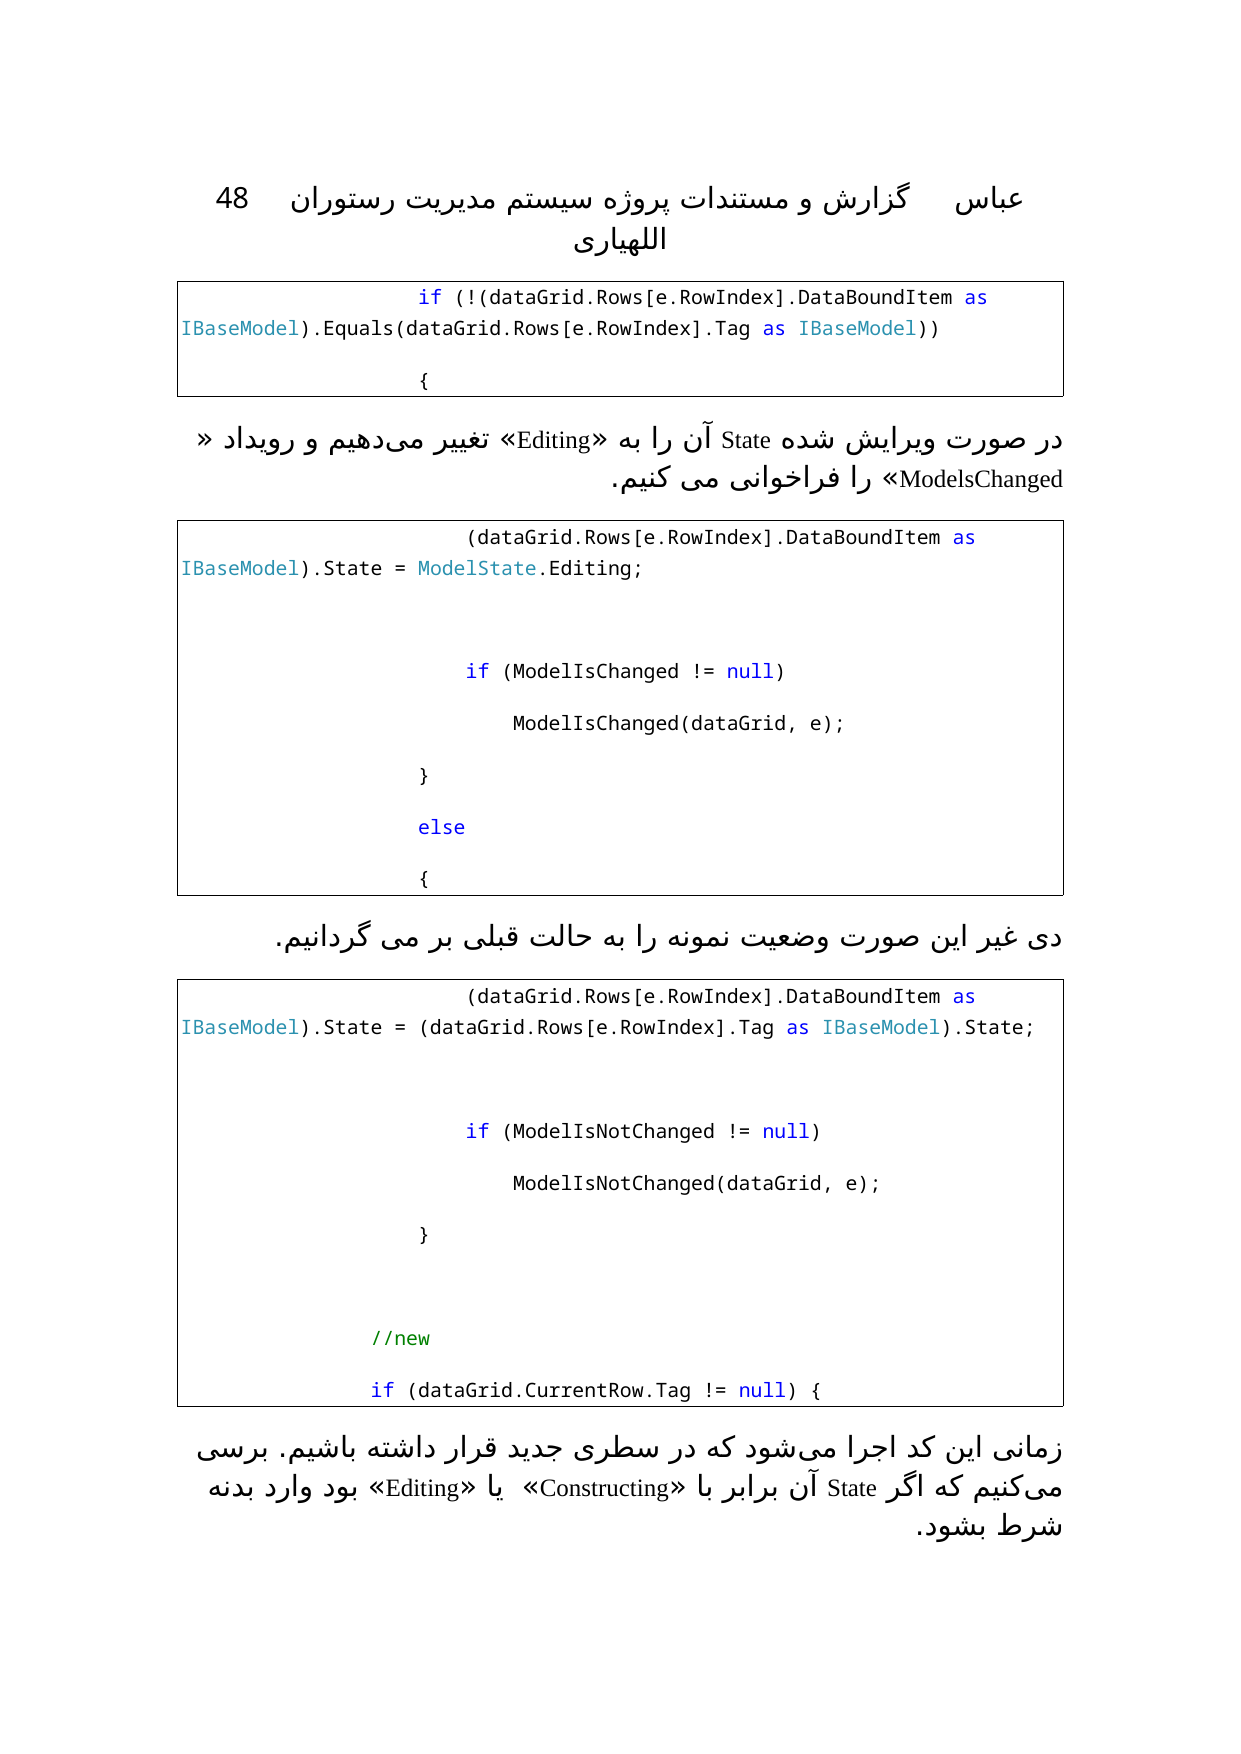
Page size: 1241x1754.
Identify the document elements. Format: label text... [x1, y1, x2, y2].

text ModelIsNotChanged(dataGrid, e); [178, 1166, 1063, 1196]
text زمانی این کد اجرا می‌شود که در سطری جدید قرار داشته باشیم. برسی می‌کنیم که اگر State آن برابر با «Constructing» یا «Editing» بود وارد بدنه شرط بشود. [177, 1431, 1063, 1543]
text //new [178, 1321, 1063, 1351]
text else [178, 810, 1063, 840]
text if (ModelIsChanged != null) [178, 654, 1063, 684]
text } [178, 1217, 1063, 1247]
text دی غیر این صورت وضعیت نمونه را به حالت قبلی بر می گردانیم. [177, 919, 1063, 953]
text } [178, 758, 1063, 788]
text if (!(dataGrid.Rows[e.RowIndex].DataBoundItem as IBaseModel).Equals(dataGrid.Rows[e.RowIndex].Tag as IBaseModel)) [178, 282, 1063, 342]
text if (dataGrid.CurrentRow.Tag != null) { [178, 1373, 1063, 1406]
text { [178, 363, 1063, 396]
text در صورت ویرایش شده State آن را به «Editing» تغییر می‌دهیم و رویداد «ModelsChanged» را فراخوانی می کنیم. [177, 421, 1063, 494]
text ModelIsChanged(dataGrid, e); [178, 706, 1063, 736]
text if (ModelIsNotChanged != null) [178, 1114, 1063, 1144]
text (dataGrid.Rows[e.RowIndex].DataBoundItem as IBaseModel).State = ModelState.Editing; [178, 521, 1063, 581]
text { [178, 862, 1063, 895]
text (dataGrid.Rows[e.RowIndex].DataBoundItem as IBaseModel).State = (dataGrid.Rows[e.RowIndex].Tag as IBaseModel).State; [178, 980, 1063, 1040]
